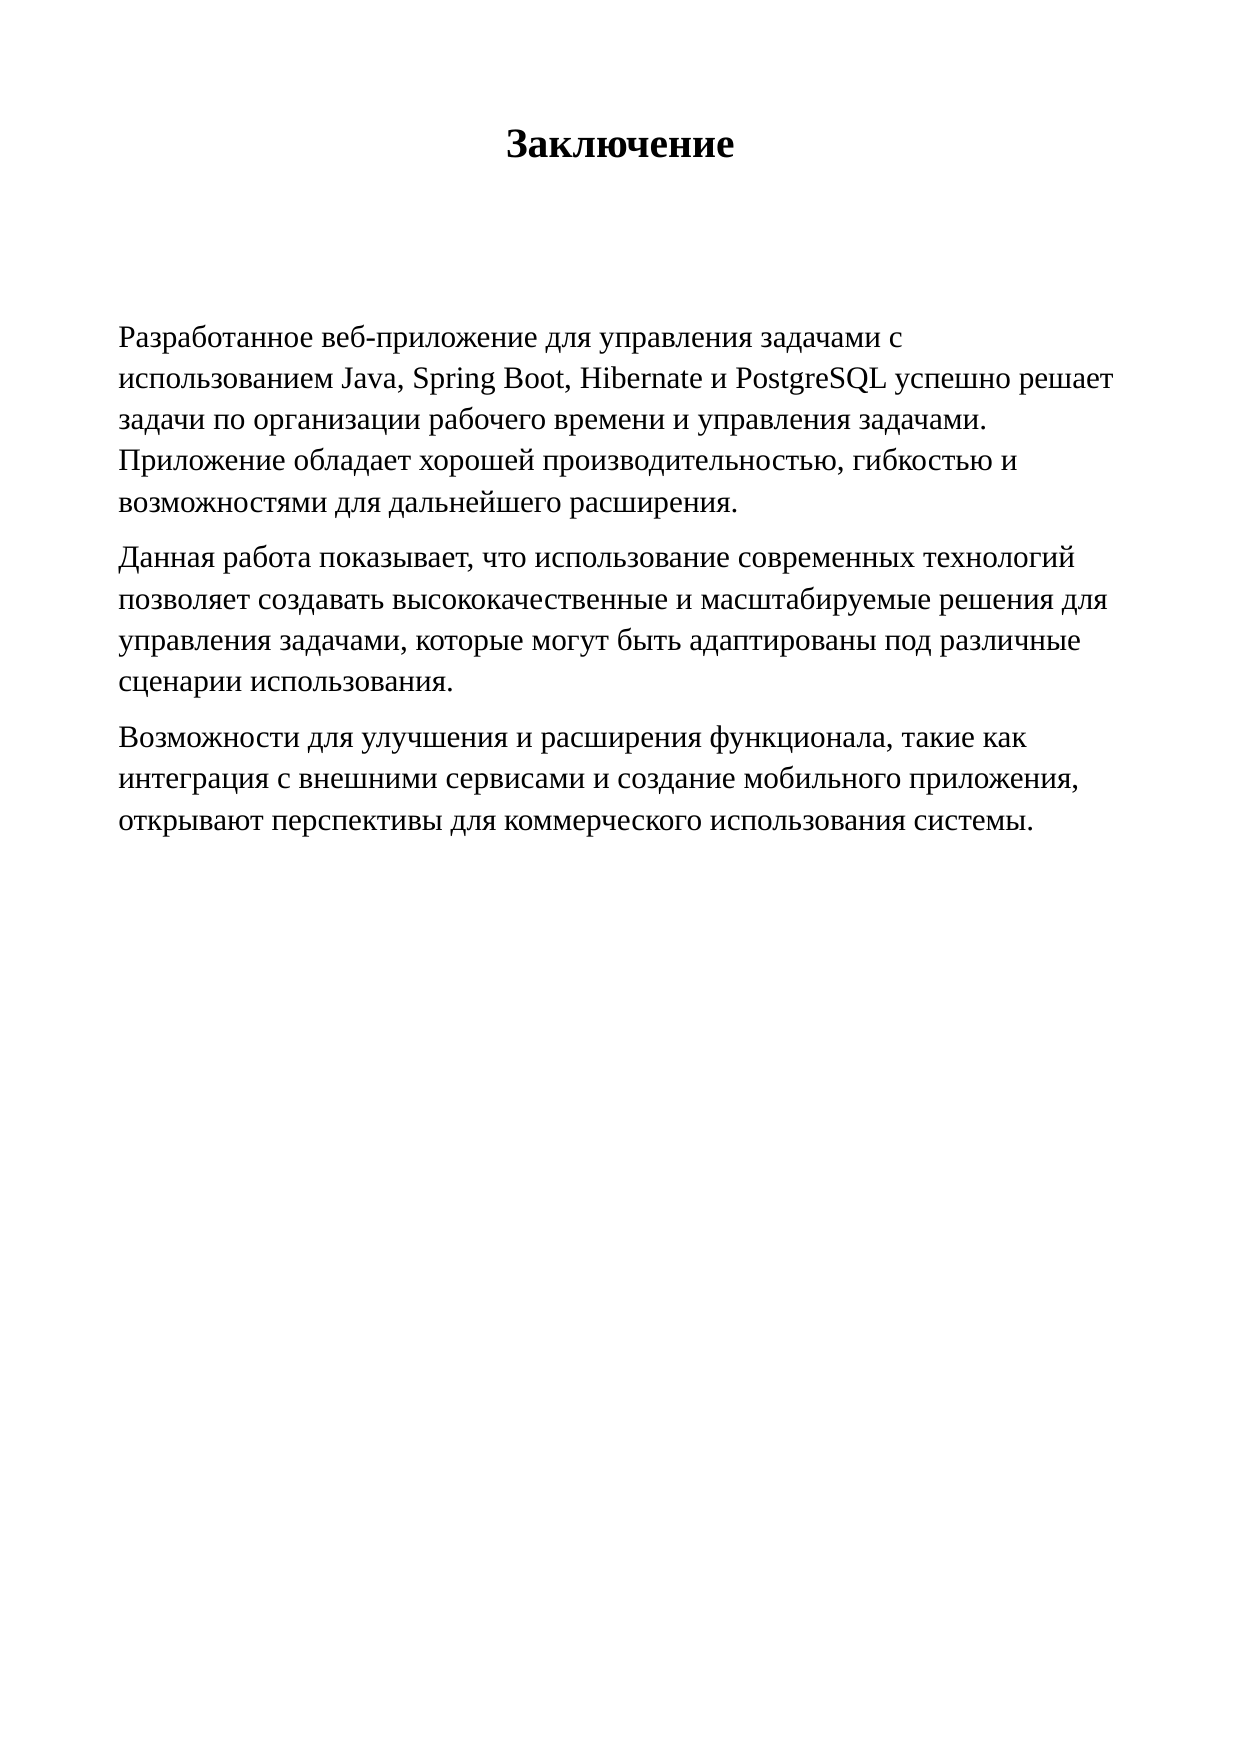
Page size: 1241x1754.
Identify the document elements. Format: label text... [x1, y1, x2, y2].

text Возможности для улучшения и расширения функционала, такие как интеграция с внешними сервисами и создание мобильного приложения, открывают перспективы для коммерческого использования системы. [118, 718, 1122, 837]
text Данная работа показывает, что использование современных технологий позволяет создавать высококачественные и масштабируемые решения для управления задачами, которые могут быть адаптированы под различные сценарии использования. [118, 539, 1122, 698]
subtitle Заключение [118, 118, 1122, 166]
text Разработанное веб-приложение для управления задачами с использованием Java, Spring Boot, Hibernate и PostgreSQL успешно решает задачи по организации рабочего времени и управления задачами. Приложение обладает хорошей производительностью, гибкостью и возможностями для дальнейшего расширения. [118, 318, 1122, 519]
